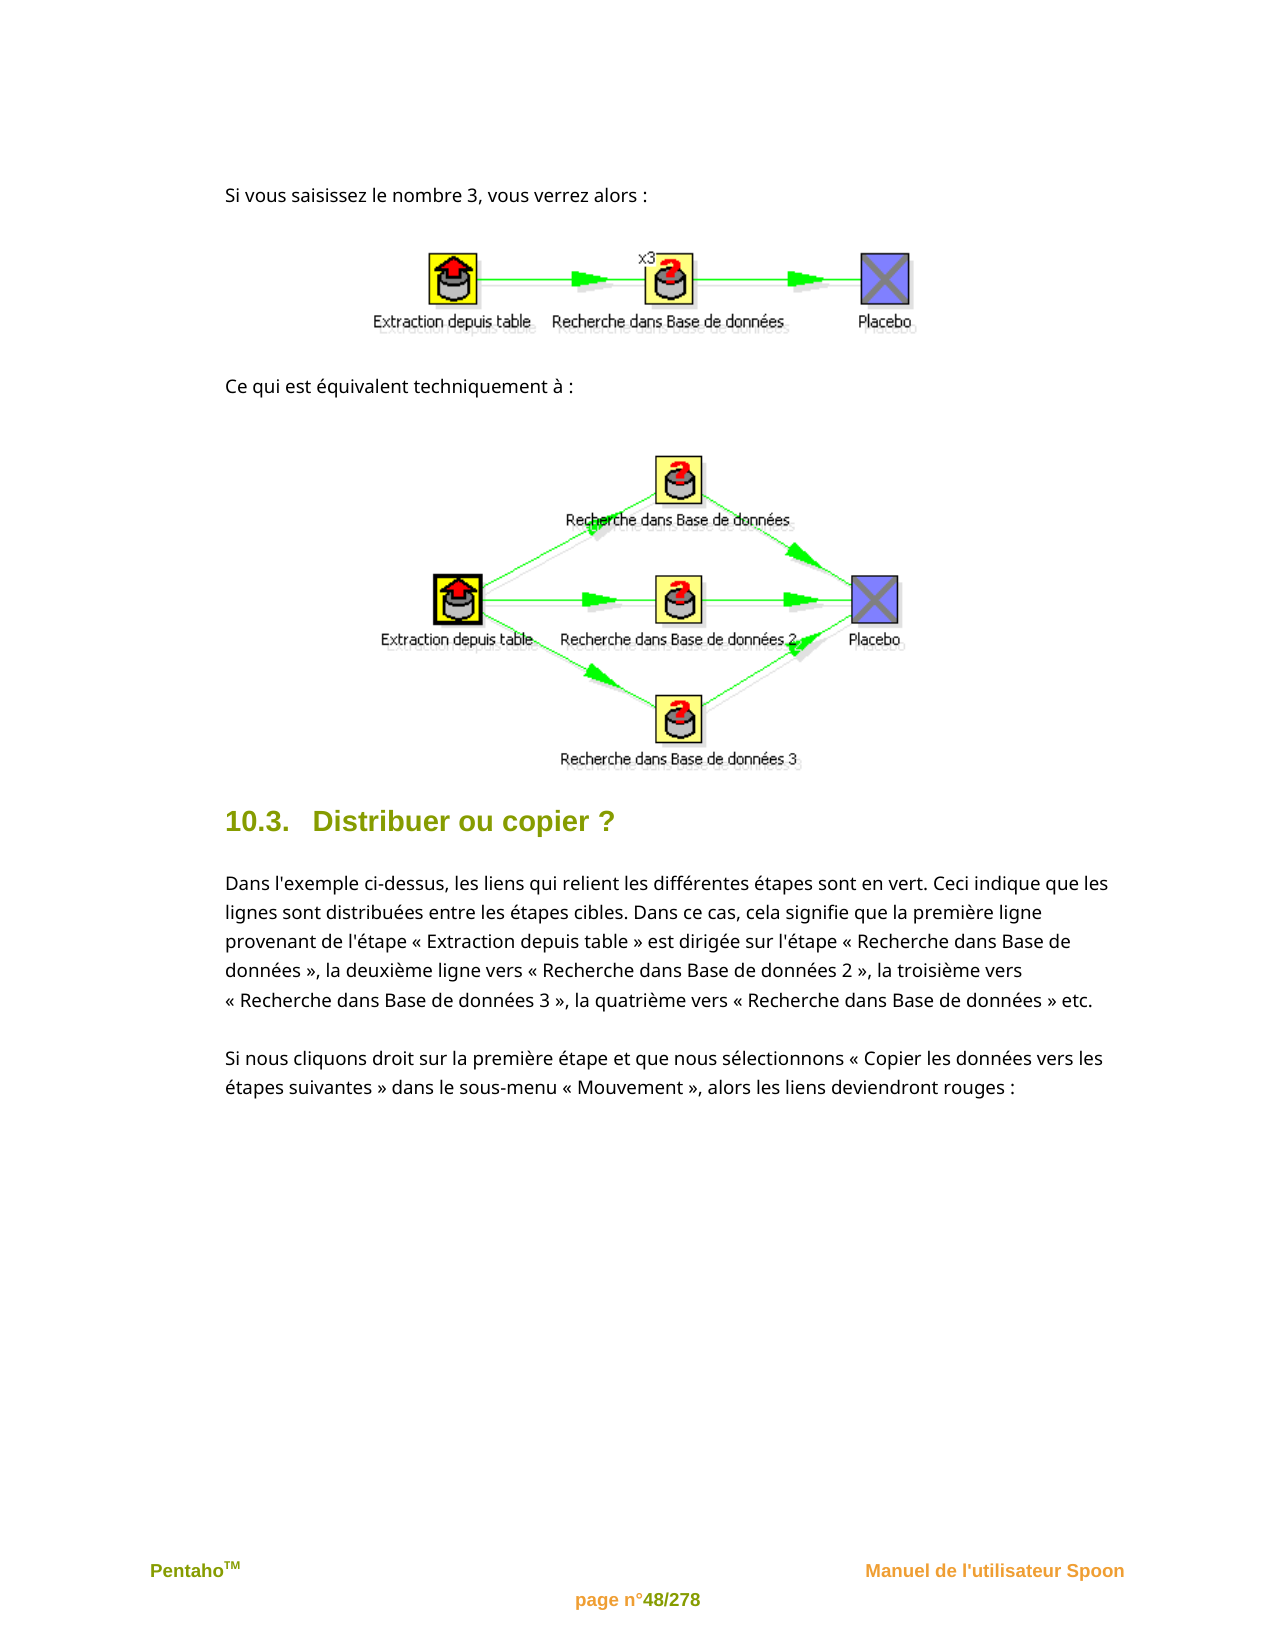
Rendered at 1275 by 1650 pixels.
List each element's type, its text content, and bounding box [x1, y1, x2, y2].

picture [353, 241, 922, 340]
text Dans l'exemple ci-dessus, les liens qui relient les différentes étapes sont en vert. Ceci indique que les lignes sont distribuées entre les étapes cibles. Dans ce cas, cela signifie que la première ligne provenant de l'étape « Extraction depuis table » est dirigée sur l'étape « Recherche dans Base de données », la deuxième ligne vers « Recherche dans Base de données 2 », la troisième vers « Recherche dans Base de données 3 », la quatrième vers « Recherche dans Base de données » etc. [225, 867, 1125, 1013]
text Si nous cliquons droit sur la première étape et que nous sélectionnons « Copier les données vers les étapes suivantes » dans le sous-menu « Mouvement », alors les liens deviendront rouges : [225, 1042, 1125, 1101]
text Ce qui est équivalent techniquement à : [225, 238, 1125, 399]
subtitle Distribuer ou copier ? [225, 429, 1125, 837]
picture [367, 446, 908, 779]
text Si vous saisissez le nombre 3, vous verrez alors : [225, 179, 1125, 209]
